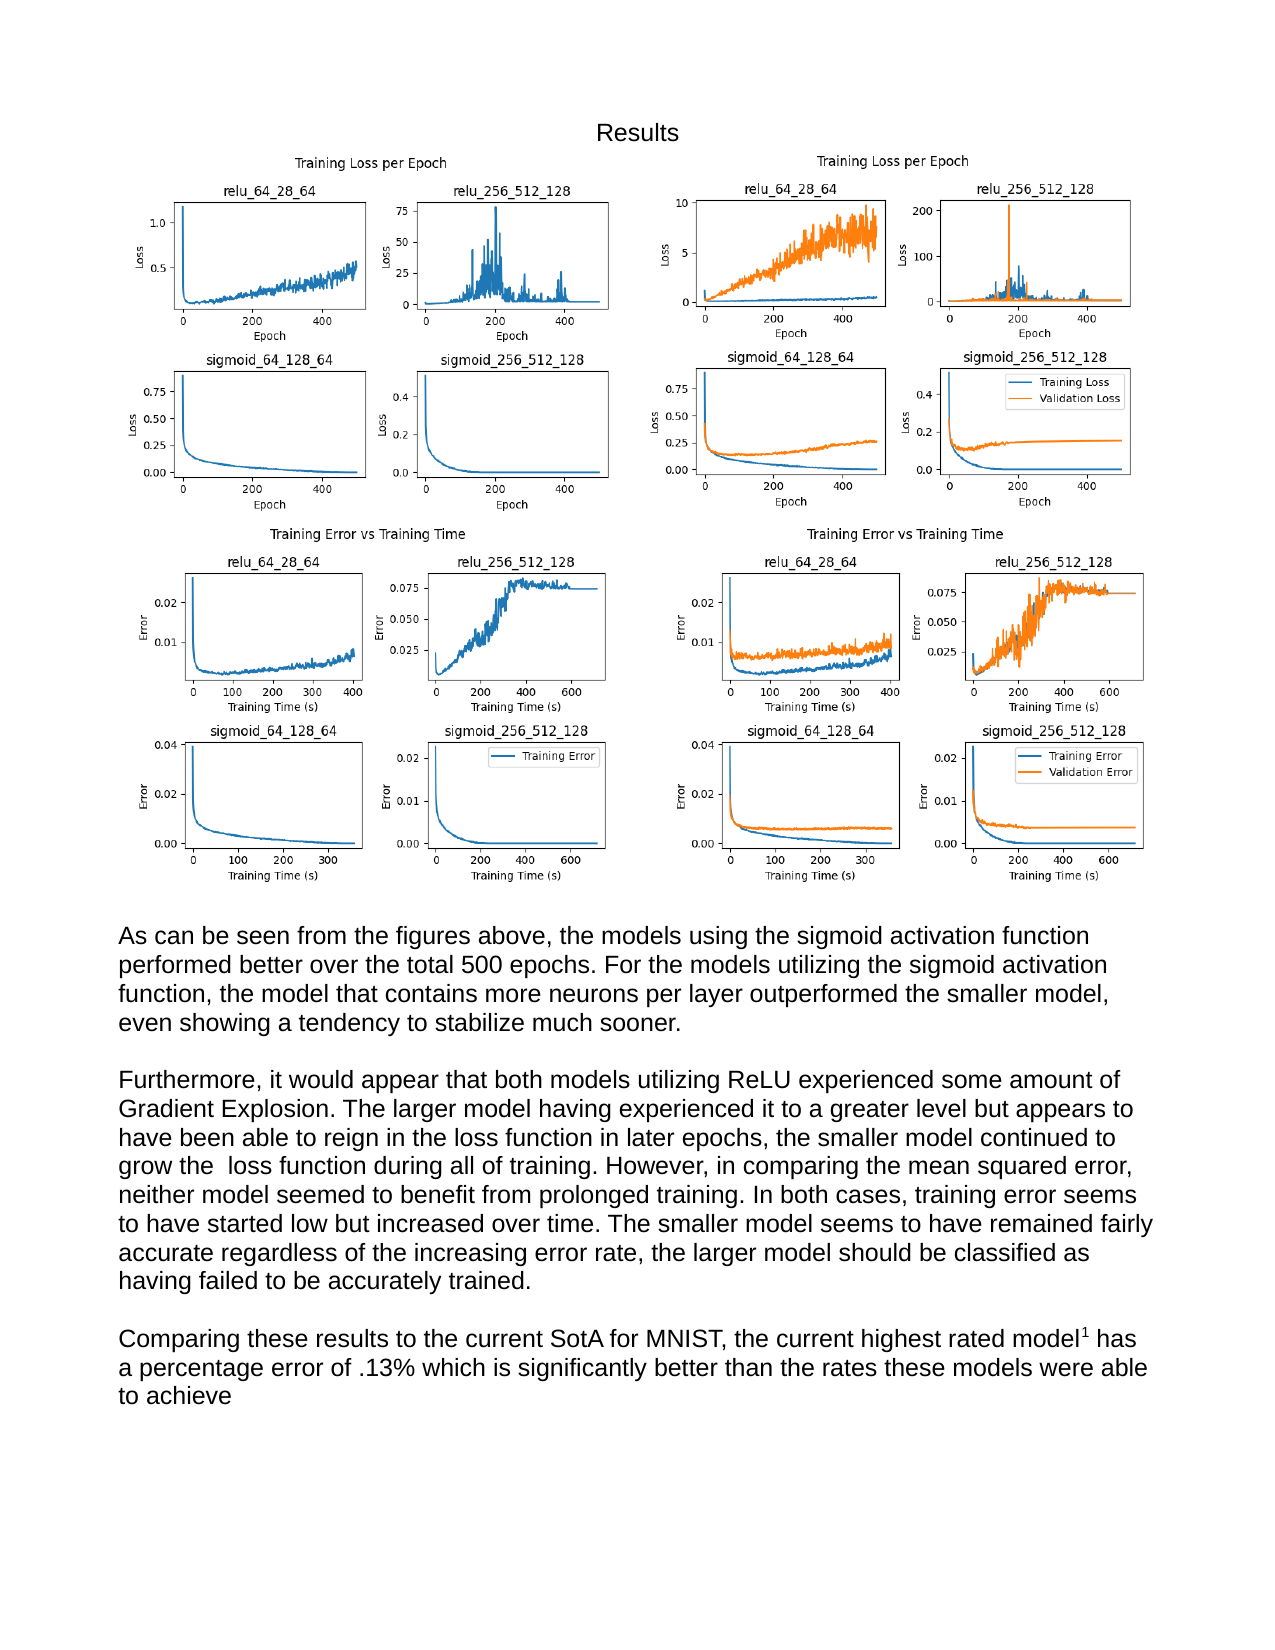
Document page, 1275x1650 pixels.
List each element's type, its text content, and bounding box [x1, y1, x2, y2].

text Furthermore, it would appear that both models utilizing ReLU experienced some amount of Gradient Explosion. The larger model having experienced it to a greater level but appears to have been able to reign in the loss function in later epochs, the smaller model continued to grow the loss function during all of training. However, in comparing the mean squared error, neither model seemed to benefit from prolonged training. In both cases, training error seems to have started low but increased over time. The smaller model seems to have remained fairly accurate regardless of the increasing error rate, the larger model should be classified as having failed to be accurately trained. [118, 1065, 1157, 1295]
text Results [118, 118, 1157, 147]
text Comparing these results to the current SotA for MNIST, the current highest rated model1 has a percentage error of .13% which is significantly better than the rates these models were able to achieve [118, 1324, 1157, 1410]
picture [644, 147, 1141, 519]
text As can be seen from the figures above, the models using the sigmoid activation function performed better over the total 500 epochs. For the models utilizing the sigmoid activation function, the model that contains more neurons per layer outperformed the smaller model, even showing a tendency to stabilize much sooner. [118, 921, 1157, 1036]
picture [656, 520, 1154, 893]
picture [119, 149, 619, 893]
